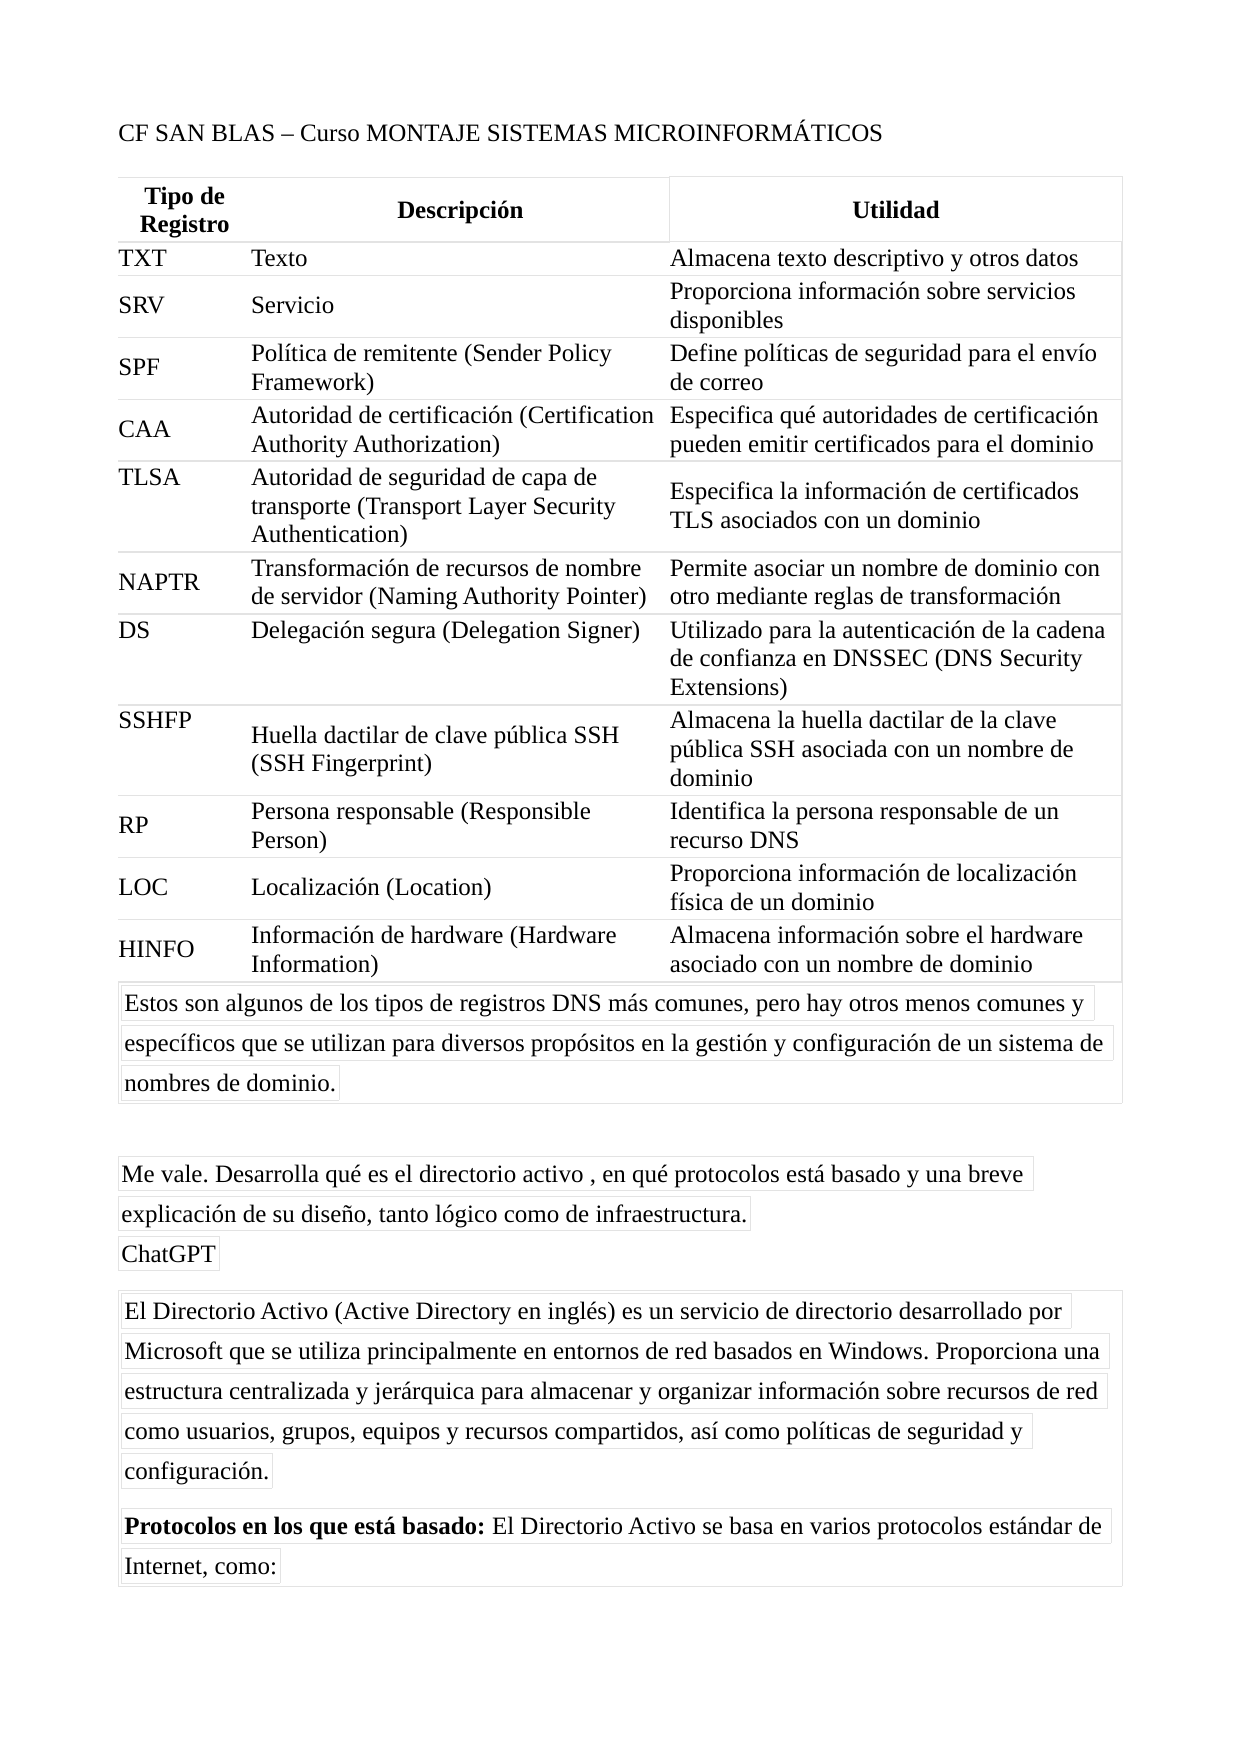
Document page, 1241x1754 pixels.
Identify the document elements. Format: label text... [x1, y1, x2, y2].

table_cell Delegación segura (Delegation Signer) [251, 615, 669, 704]
table_cell Autoridad de seguridad de capa de transporte (Transport Layer Security Authentication) [251, 462, 669, 551]
table_cell CAA [118, 400, 251, 460]
text [220, 1236, 1122, 1271]
table_cell Texto [251, 243, 669, 274]
table_cell Huella dactilar de clave pública SSH (SSH Fingerprint) [251, 706, 669, 794]
table_cell Almacena información sobre el hardware asociado con un nombre de dominio [670, 920, 1121, 981]
table_cell Almacena texto descriptivo y otros datos [670, 242, 1121, 274]
table_cell HINFO [118, 920, 251, 981]
table_cell Localización (Location) [251, 858, 669, 918]
table_cell SSHFP [118, 706, 251, 794]
table_cell Especifica qué autoridades de certificación pueden emitir certificados para el dominio [670, 400, 1121, 460]
table_cell Almacena la huella dactilar de la clave pública SSH asociada con un nombre de dominio [670, 706, 1121, 794]
table_cell Proporciona información de localización física de un dominio [670, 858, 1121, 918]
table_cell LOC [118, 858, 251, 918]
table_cell Servicio [251, 276, 669, 336]
table_cell Proporciona información sobre servicios disponibles [670, 276, 1121, 336]
table_header Descripción [251, 178, 669, 241]
text Me vale. Desarrolla qué es el directorio activo , en qué protocolos está basado y una breve explicación de su diseño, tanto lógico como de infraestructura. [118, 1156, 1122, 1231]
table_cell Información de hardware (Hardware Information) [251, 920, 669, 981]
table_header Utilidad [670, 177, 1122, 241]
table_cell Persona responsable (Responsible Person) [251, 796, 669, 857]
table_cell DS [118, 615, 251, 704]
table_cell Permite asociar un nombre de dominio con otro mediante reglas de transformación [670, 553, 1121, 613]
table_header Tipo de Registro [118, 178, 251, 241]
table_cell Define políticas de seguridad para el envío de correo [670, 338, 1121, 398]
text El Directorio Activo (Active Directory en inglés) es un servicio de directorio desarrollado por Microsoft que se utiliza principalmente en entornos de red basados en Windows. Proporciona una estructura centralizada y jerárquica para almacenar y organizar información sobre recursos de red como usuarios, grupos, equipos y recursos compartidos, así como políticas de seguridad y configuración. [119, 1291, 1122, 1488]
table_cell NAPTR [118, 553, 251, 613]
text Protocolos en los que está basado: El Directorio Activo se basa en varios protocolos estándar de Internet, como: [119, 1505, 1122, 1586]
table_cell TXT [118, 243, 251, 274]
table_cell RP [118, 796, 251, 857]
text Estos son algunos de los tipos de registros DNS más comunes, pero hay otros menos comunes y específicos que se utilizan para diversos propósitos en la gestión y configuración de un sistema de nombres de dominio. [119, 983, 1122, 1103]
table_cell Autoridad de certificación (Certification Authority Authorization) [251, 400, 669, 460]
table_cell Transformación de recursos de nombre de servidor (Naming Authority Pointer) [251, 553, 669, 613]
table_cell SPF [118, 338, 251, 398]
table_cell Especifica la información de certificados TLS asociados con un dominio [670, 462, 1121, 551]
table_cell SRV [118, 276, 251, 336]
text ChatGPT [119, 1237, 219, 1270]
table_cell Identifica la persona responsable de un recurso DNS [670, 796, 1121, 857]
table_cell Utilizado para la autenticación de la cadena de confianza en DNSSEC (DNS Security Extensions) [670, 615, 1121, 704]
table_cell Política de remitente (Sender Policy Framework) [251, 338, 669, 398]
table_cell TLSA [118, 462, 251, 551]
